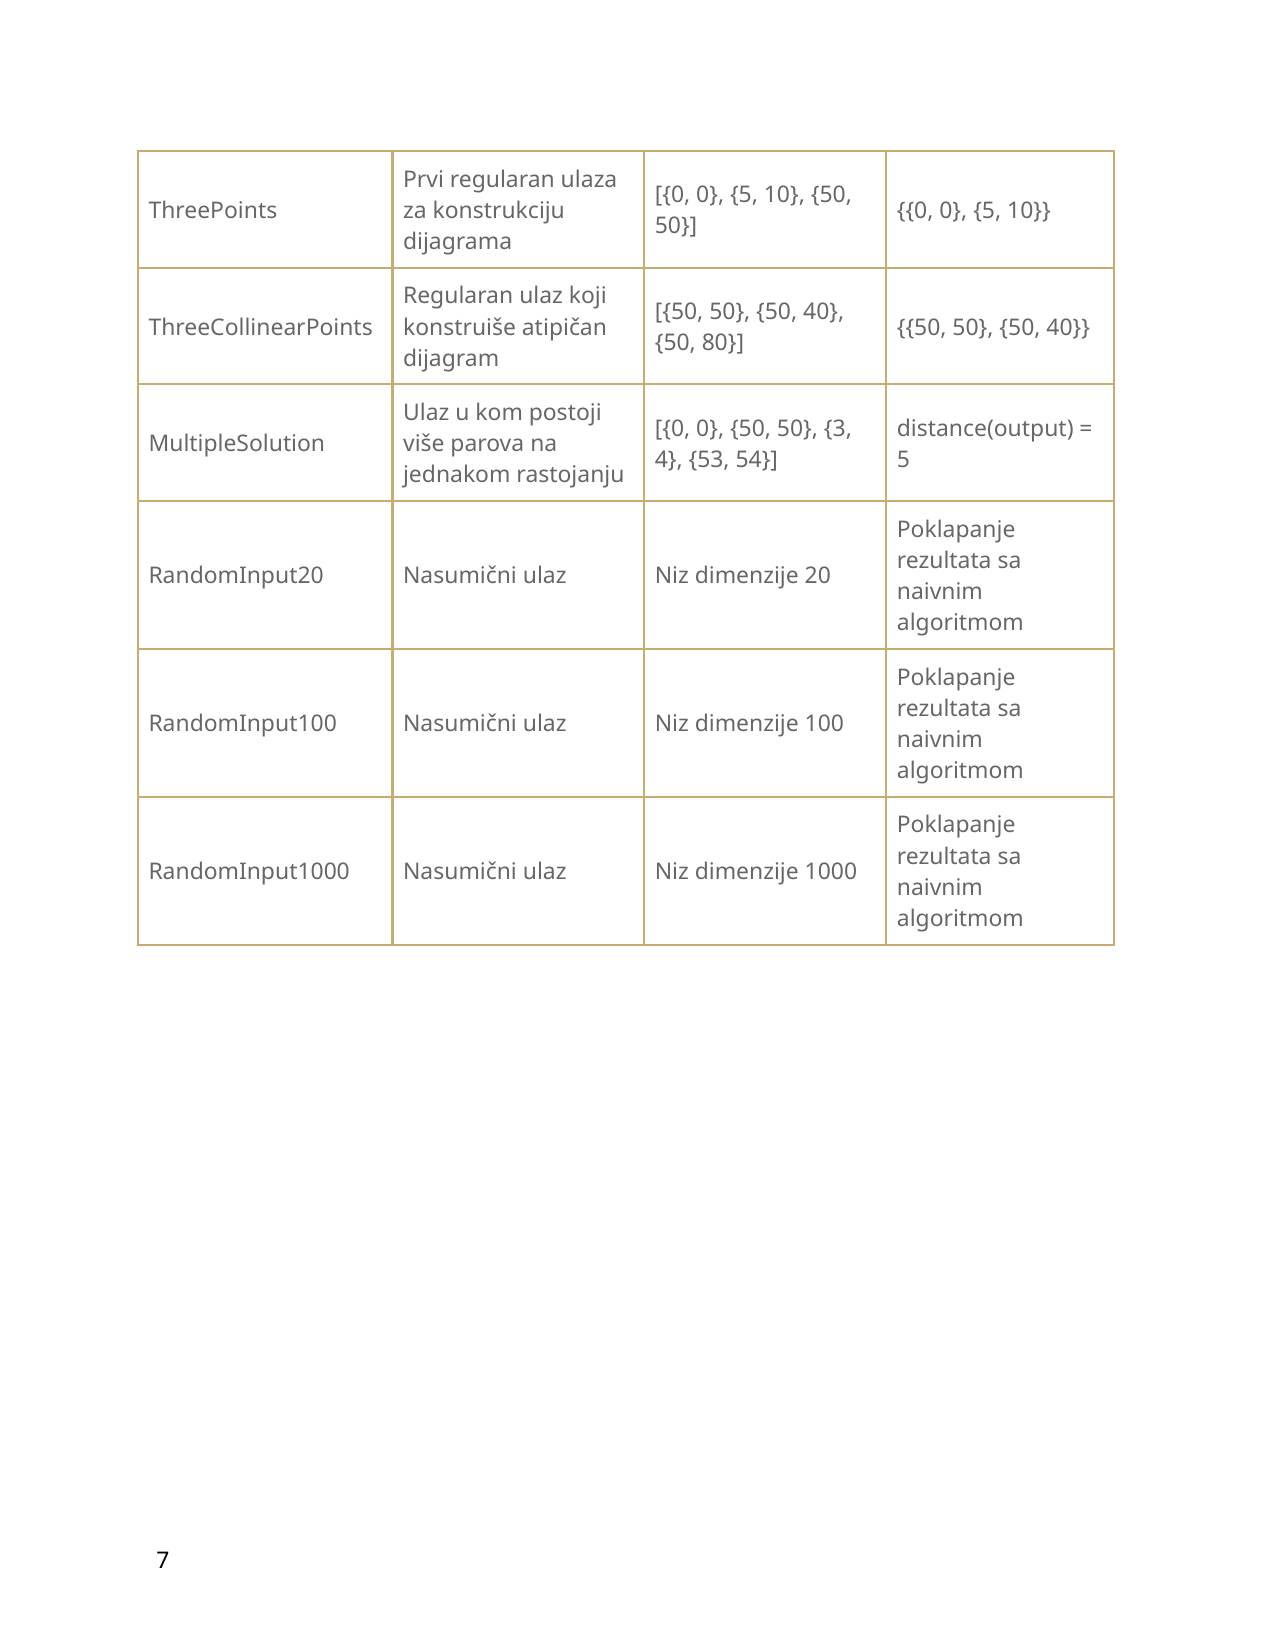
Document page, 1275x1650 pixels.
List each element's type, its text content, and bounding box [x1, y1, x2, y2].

table_cell RandomInput1000 [139, 798, 391, 944]
table_cell RandomInput20 [139, 502, 391, 648]
table_cell Ulaz u kom postoji više parova na jednakom rastojanju [394, 385, 643, 500]
table_cell Nasumični ulaz [394, 502, 643, 648]
table_cell {{0, 0}, {5, 10}} [887, 152, 1113, 267]
table_cell Prvi regularan ulaza za konstrukciju dijagrama [394, 152, 643, 267]
table_cell MultipleSolution [139, 385, 391, 500]
table_cell [{0, 0}, {50, 50}, {3, 4}, {53, 54}] [645, 385, 885, 500]
table_cell RandomInput100 [139, 650, 391, 796]
table_cell [{50, 50}, {50, 40}, {50, 80}] [645, 269, 885, 383]
table_cell Poklapanje rezultata sa naivnim algoritmom [887, 650, 1113, 796]
table_cell Niz dimenzije 20 [645, 502, 885, 648]
table_cell Regularan ulaz koji konstruiše atipičan dijagram [394, 269, 643, 383]
table_cell ThreePoints [139, 152, 391, 267]
table_cell Niz dimenzije 100 [645, 650, 885, 796]
table_cell Poklapanje rezultata sa naivnim algoritmom [887, 502, 1113, 648]
table_cell [{0, 0}, {5, 10}, {50, 50}] [645, 152, 885, 267]
table_cell Nasumični ulaz [394, 650, 643, 796]
table_cell Nasumični ulaz [394, 798, 643, 944]
table_cell {{50, 50}, {50, 40}} [887, 269, 1113, 383]
table_cell ThreeCollinearPoints [139, 269, 391, 383]
table_cell Niz dimenzije 1000 [645, 798, 885, 944]
table_cell distance(output) = 5 [887, 385, 1113, 500]
table_cell Poklapanje rezultata sa naivnim algoritmom [887, 798, 1113, 944]
